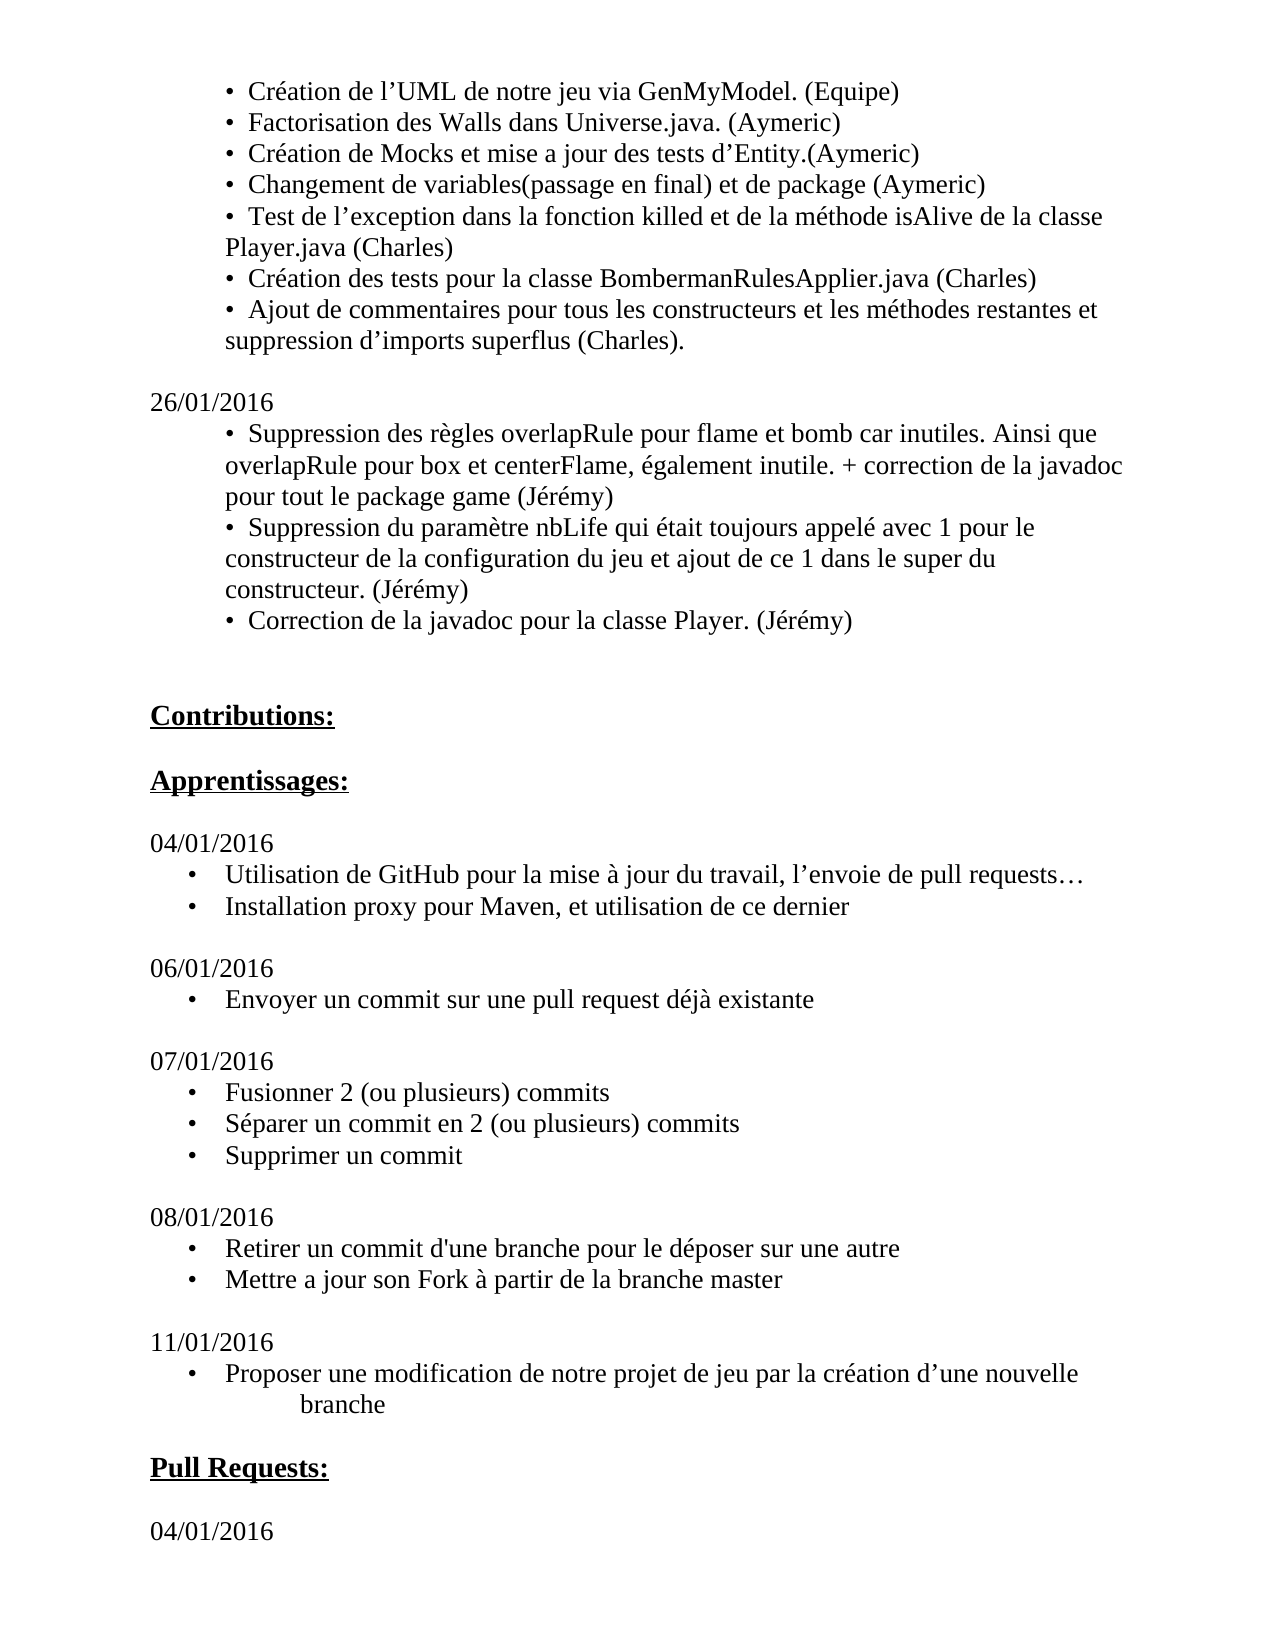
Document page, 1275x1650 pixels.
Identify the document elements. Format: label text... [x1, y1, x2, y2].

text • Suppression des règles overlapRule pour flame et bomb car inutiles. Ainsi que overlapRule pour box et centerFlame, également inutile. + correction de la javadoc pour tout le package game (Jérémy) [150, 418, 1125, 511]
text • Test de l’exception dans la fonction killed et de la méthode isAlive de la classe Player.java (Charles) [150, 199, 1125, 262]
text Contributions: [150, 698, 1125, 731]
text • Création de Mocks et mise a jour des tests d’Entity.(Aymeric) [150, 137, 1125, 168]
text 07/01/2016 [150, 1045, 1125, 1076]
text 26/01/2016 [150, 386, 1125, 418]
text • Suppression du paramètre nbLife qui était toujours appelé avec 1 pour le constructeur de la configuration du jeu et ajout de ce 1 dans le super du constructeur. (Jérémy) [150, 511, 1125, 604]
list Mettre a jour son Fork à partir de la branche master [187, 1263, 1125, 1294]
list Proposer une modification de notre projet de jeu par la création d’une nouvelle branche [187, 1357, 1125, 1419]
list Séparer un commit en 2 (ou plusieurs) commits [187, 1108, 1125, 1139]
text • Correction de la javadoc pour la classe Player. (Jérémy) [150, 604, 1125, 636]
text Pull Requests: [150, 1450, 1125, 1484]
text 04/01/2016 [150, 1515, 1125, 1546]
list Envoyer un commit sur une pull request déjà existante [187, 983, 1125, 1014]
text • Ajout de commentaires pour tous les constructeurs et les méthodes restantes et suppression d’imports superflus (Charles). [150, 293, 1125, 355]
text 06/01/2016 [150, 952, 1125, 983]
text 04/01/2016 [150, 827, 1125, 858]
list Retirer un commit d'une branche pour le déposer sur une autre [187, 1232, 1125, 1263]
text • Changement de variables(passage en final) et de package (Aymeric) [150, 168, 1125, 199]
text • Factorisation des Walls dans Universe.java. (Aymeric) [150, 106, 1125, 137]
text • Création de l’UML de notre jeu via GenMyModel. (Equipe) [150, 75, 1125, 106]
text 11/01/2016 [150, 1326, 1125, 1357]
list Supprimer un commit [187, 1139, 1125, 1170]
list Fusionner 2 (ou plusieurs) commits [187, 1076, 1125, 1108]
list Installation proxy pour Maven, et utilisation de ce dernier [187, 889, 1125, 921]
text • Création des tests pour la classe BombermanRulesApplier.java (Charles) [150, 262, 1125, 293]
text 08/01/2016 [150, 1201, 1125, 1232]
text Apprentissages: [150, 763, 1125, 796]
list Utilisation de GitHub pour la mise à jour du travail, l’envoie de pull requests… [187, 858, 1125, 889]
